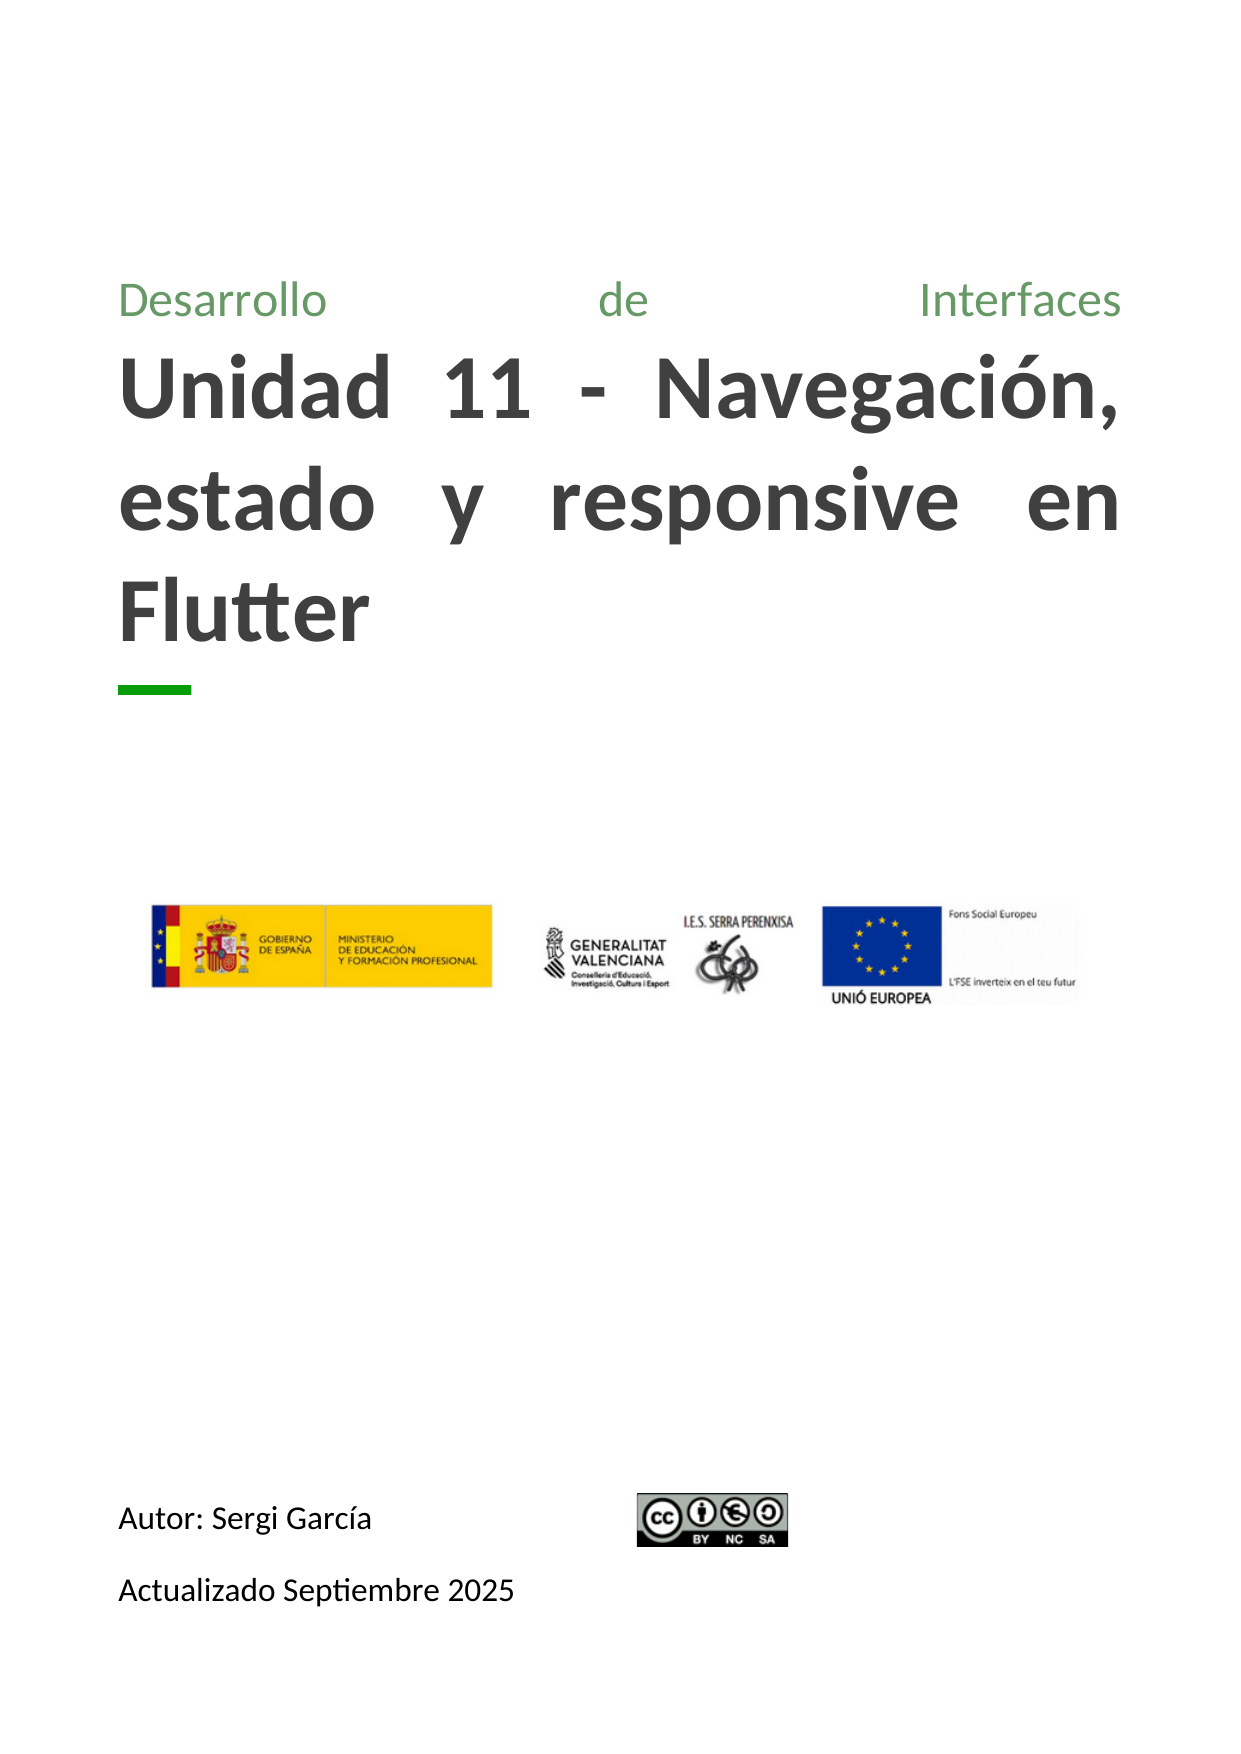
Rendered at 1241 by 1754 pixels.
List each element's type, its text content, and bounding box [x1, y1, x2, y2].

text Autor: Sergi García [118, 1497, 636, 1538]
picture [118, 885, 1123, 1005]
picture [636, 1493, 789, 1547]
picture [118, 685, 192, 695]
text Actualizado Septiembre 2025 [118, 1569, 1122, 1610]
text [789, 1497, 1122, 1538]
title Desarrollo de Interfaces Unidad 11 - Navegación, estado y responsive en Flutter [118, 268, 1122, 665]
